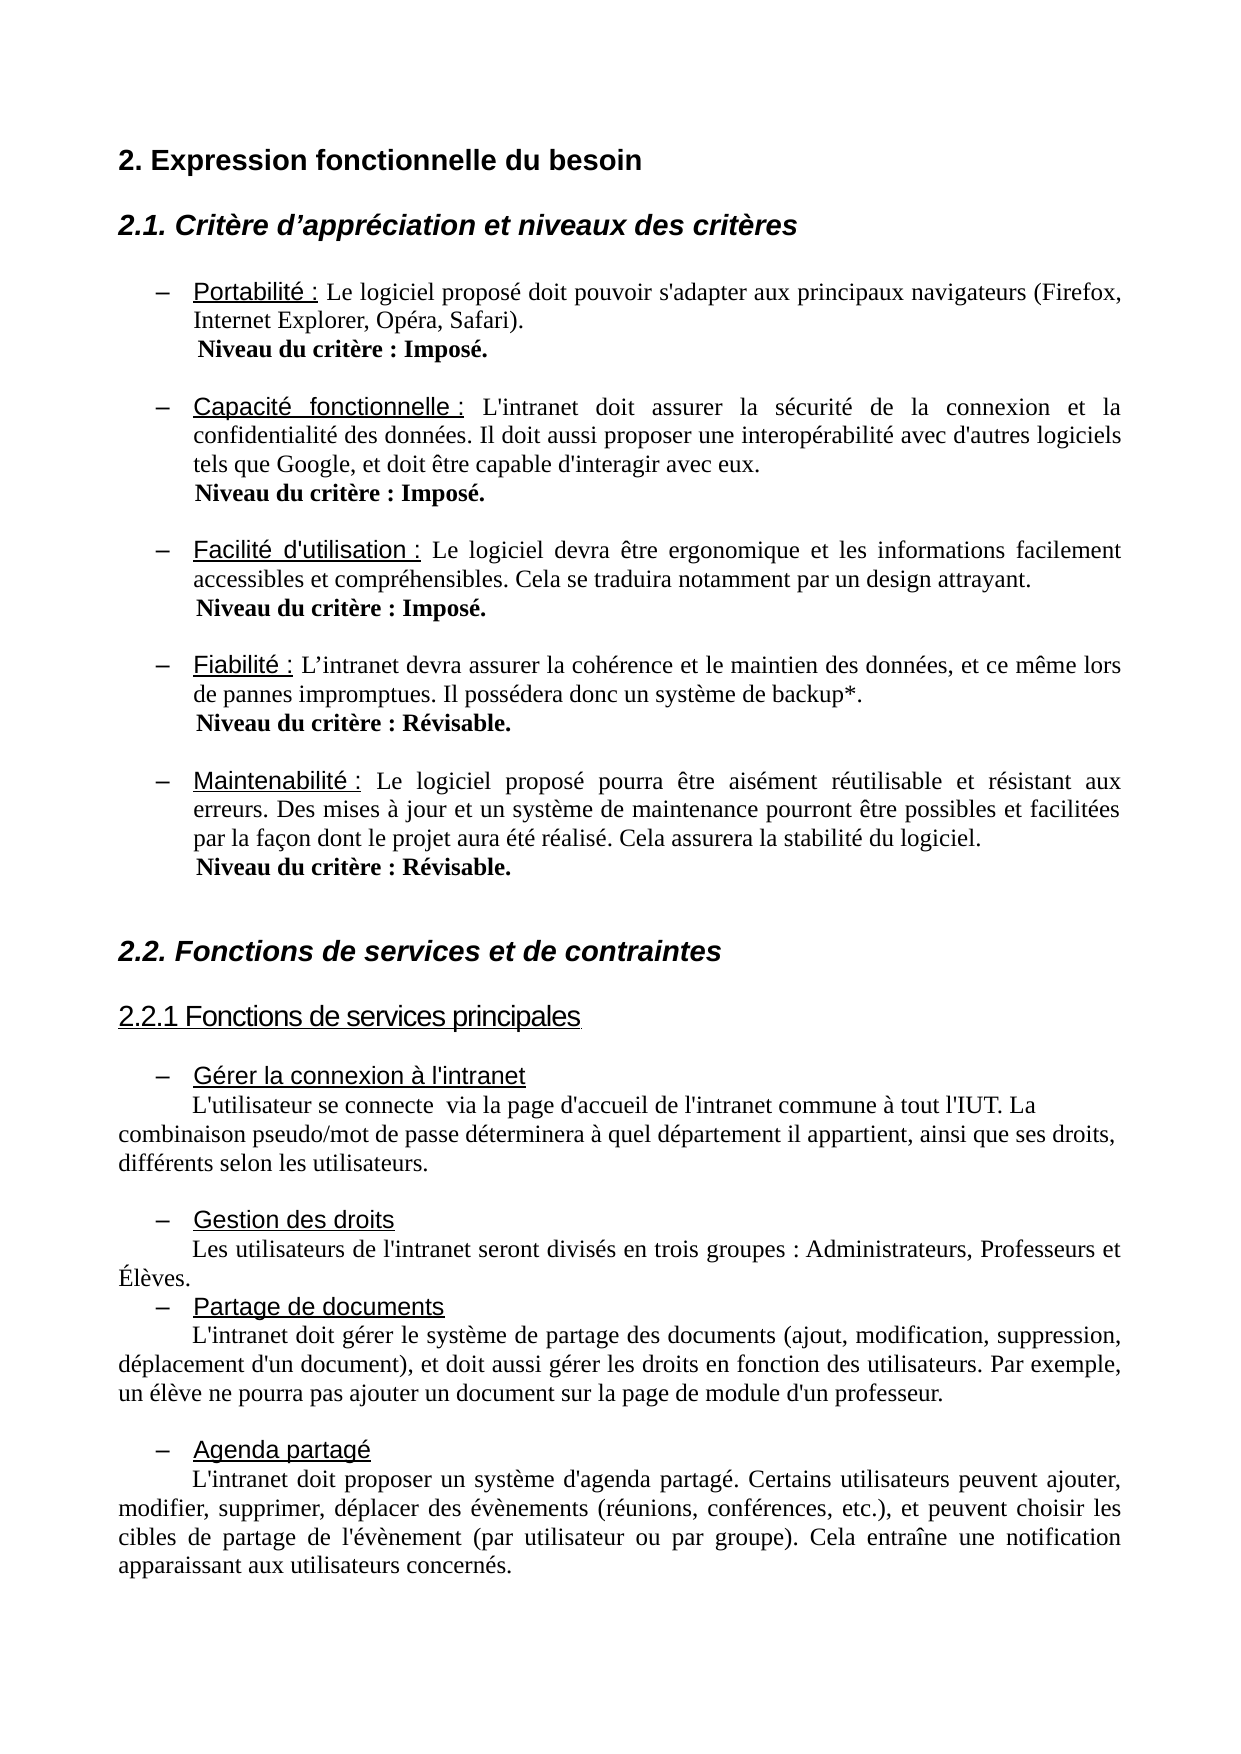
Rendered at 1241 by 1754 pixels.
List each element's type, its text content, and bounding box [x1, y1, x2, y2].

subtitle 2. Expression fonctionnelle du besoin [118, 143, 1122, 177]
list Agenda partagé [156, 1435, 1122, 1464]
subtitle 2.2. Fonctions de services et de contraintes [118, 934, 1122, 968]
text L'utilisateur se connecte via la page d'accueil de l'intranet commune à tout l'IUT. La combinaison pseudo/mot de passe déterminera à quel département il appartient, ainsi que ses droits, différents selon les utilisateurs. [118, 1090, 1122, 1176]
text Niveau du critère : Imposé. [196, 593, 1122, 622]
text Niveau du critère : Révisable. [196, 852, 1122, 881]
list Partage de documents [156, 1292, 1122, 1320]
list Portabilité : Le logiciel proposé doit pouvoir s'adapter aux principaux navigateurs (Firefox, Internet Explorer, Opéra, Safari). [156, 276, 1122, 334]
text Niveau du critère : Révisable. [196, 708, 1122, 737]
text L'intranet doit gérer le système de partage des documents (ajout, modification, suppression, déplacement d'un document), et doit aussi gérer les droits en fonction des utilisateurs. Par exemple, un élève ne pourra pas ajouter un document sur la page de module d'un professeur. [118, 1320, 1122, 1407]
text Niveau du critère : Imposé. [194, 478, 1122, 507]
subtitle 2.2.1 Fonctions de services principales [118, 999, 1122, 1033]
text L'intranet doit proposer un système d'agenda partagé. Certains utilisateurs peuvent ajouter, modifier, supprimer, déplacer des évènements (réunions, conférences, etc.), et peuvent choisir les cibles de partage de l'évènement (par utilisateur ou par groupe). Cela entraîne une notification apparaissant aux utilisateurs concernés. [118, 1464, 1122, 1579]
list Maintenabilité : Le logiciel proposé pourra être aisément réutilisable et résistant aux erreurs. Des mises à jour et un système de maintenance pourront être possibles et facilitées par la façon dont le projet aura été réalisé. Cela assurera la stabilité du logiciel. [156, 766, 1122, 852]
subtitle 2.1. Critère d’appréciation et niveaux des critères [118, 208, 1122, 241]
list Facilité d'utilisation : Le logiciel devra être ergonomique et les informations facilement accessibles et compréhensibles. Cela se traduira notamment par un design attrayant. [156, 535, 1122, 593]
list Gestion des droits [156, 1205, 1122, 1234]
list Gérer la connexion à l'intranet [156, 1061, 1122, 1090]
text Niveau du critère : Imposé. [197, 334, 1122, 363]
list Fiabilité : L’intranet devra assurer la cohérence et le maintien des données, et ce même lors de pannes impromptues. Il possédera donc un système de backup*. [156, 651, 1122, 708]
text Les utilisateurs de l'intranet seront divisés en trois groupes : Administrateurs, Professeurs et Élèves. [118, 1234, 1122, 1292]
list Capacité fonctionnelle : L'intranet doit assurer la sécurité de la connexion et la confidentialité des données. Il doit aussi proposer une interopérabilité avec d'autres logiciels tels que Google, et doit être capable d'interagir avec eux. [156, 392, 1122, 478]
